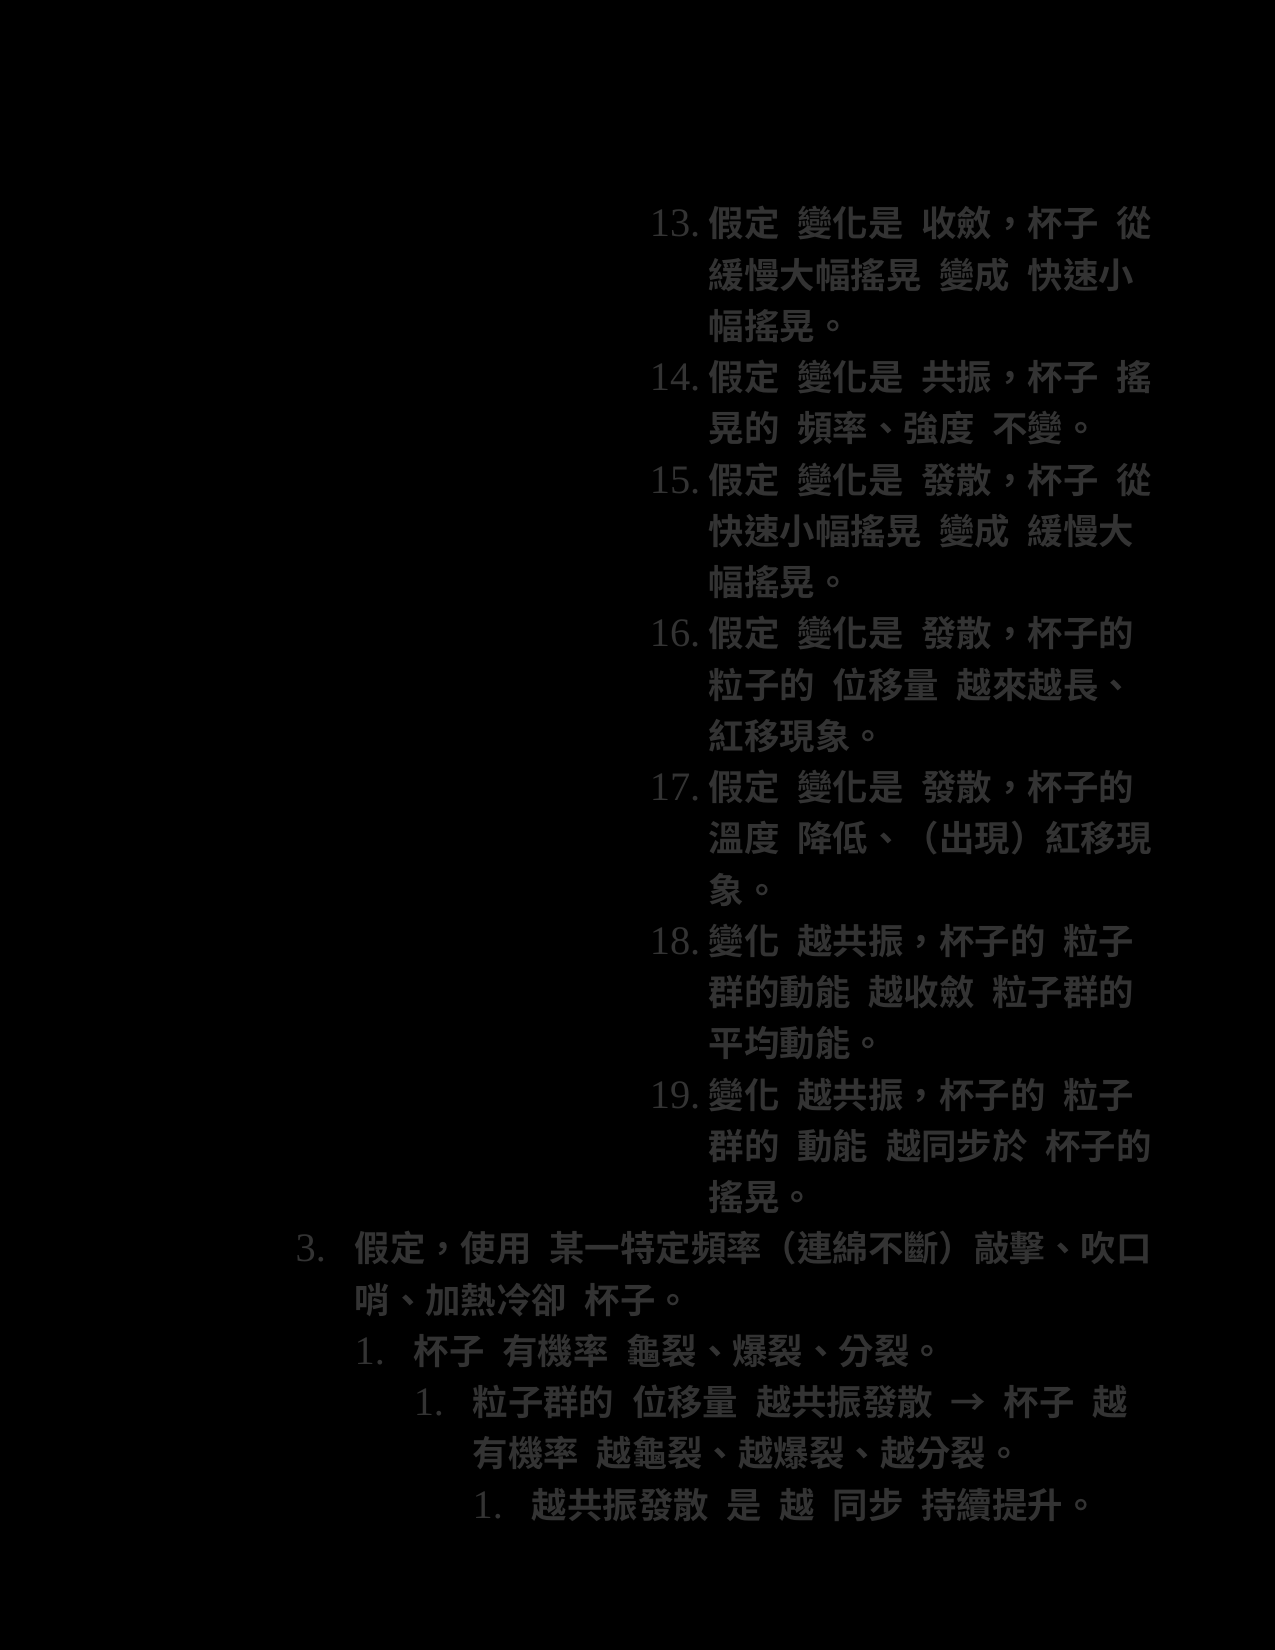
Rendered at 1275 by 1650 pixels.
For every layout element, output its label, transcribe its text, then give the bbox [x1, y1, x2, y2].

list 假定，使用 某一特定頻率（連綿不斷）敲擊、吹口哨、加熱冷卻 杯子。 [295, 1221, 1157, 1323]
list 假定 變化是 發散，杯子的 溫度 降低、（出現）紅移現象。 [649, 759, 1157, 913]
list 變化 越共振，杯子的 粒子群的 動能 越同步於 杯子的 搖晃。 [649, 1067, 1157, 1221]
list 粒子群的 位移量 越共振發散 → 杯子 越有機率 越龜裂、越爆裂、越分裂。 [413, 1374, 1157, 1477]
list 假定 變化是 共振，杯子 搖晃的 頻率、強度 不變。 [649, 349, 1157, 452]
list 越共振發散 是 越 同步 持續提升。 [472, 1477, 1157, 1528]
list 假定 變化是 收斂，杯子 從 緩慢大幅搖晃 變成 快速小幅搖晃。 [649, 196, 1157, 349]
list 假定 變化是 發散，杯子 從 快速小幅搖晃 變成 緩慢大幅搖晃。 [649, 452, 1157, 606]
list 變化 越共振，杯子的 粒子群的動能 越收斂 粒子群的平均動能。 [649, 913, 1157, 1067]
list 假定 變化是 發散，杯子的 粒子的 位移量 越來越長、紅移現象。 [649, 606, 1157, 759]
list 杯子 有機率 龜裂、爆裂、分裂。 [354, 1323, 1157, 1374]
